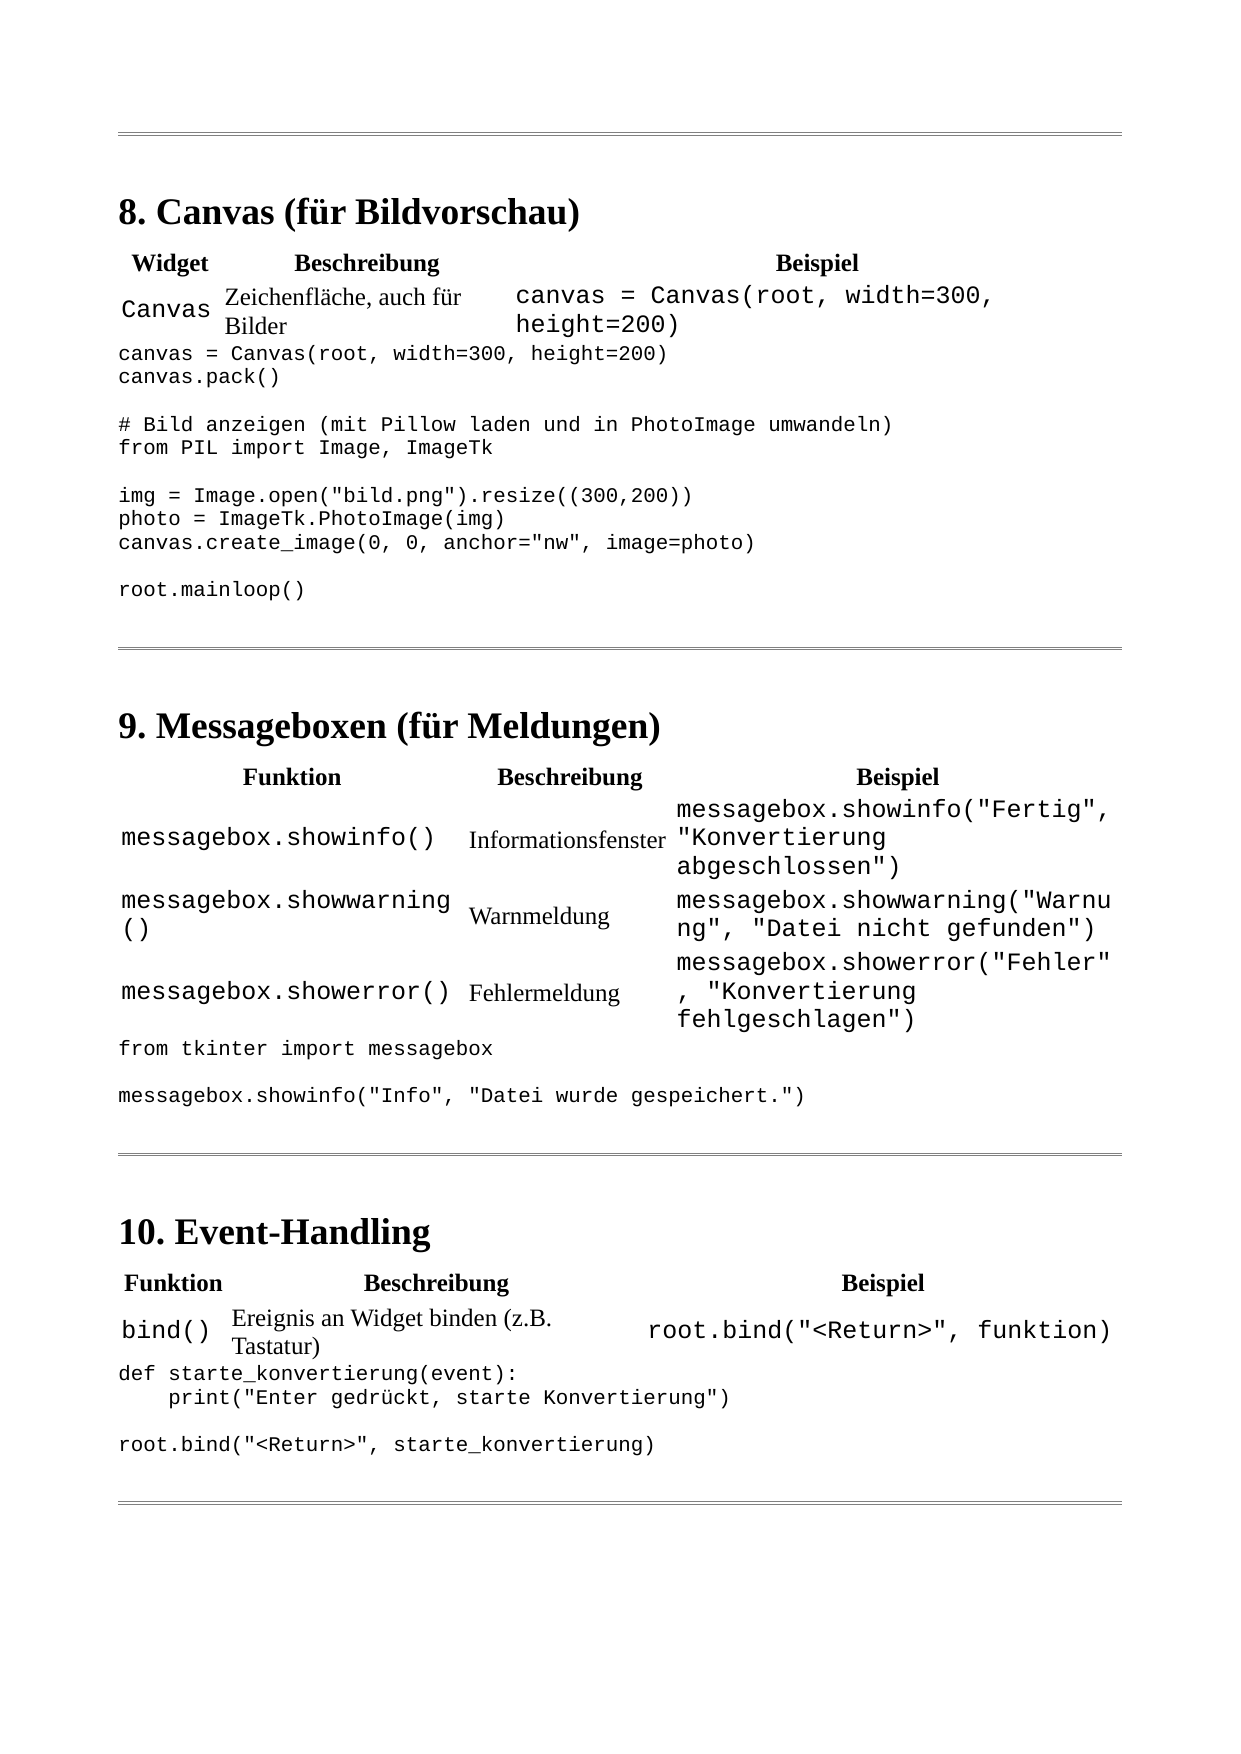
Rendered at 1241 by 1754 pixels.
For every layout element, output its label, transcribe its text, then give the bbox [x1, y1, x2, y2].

subtitle 8. Canvas (für Bildvorschau) [118, 189, 1122, 232]
table_cell Ereignis an Widget binden (z.B. Tastatur) [229, 1300, 644, 1363]
text canvas.create_image(0, 0, anchor="nw", image=photo) [118, 532, 1122, 556]
text canvas = Canvas(root, width=300, height=200) [118, 343, 1122, 366]
text photo = ImageTk.PhotoImage(img) [118, 508, 1122, 532]
table_cell messagebox.showerror("Fehler", "Konvertierung fehlgeschlagen") [674, 947, 1122, 1038]
table_cell Warnmeldung [466, 885, 673, 947]
text messagebox.showinfo("Info", "Datei wurde gespeichert.") [118, 1085, 1122, 1109]
table_header Funktion [118, 1265, 228, 1300]
table_cell Canvas [118, 280, 221, 343]
table_cell Zeichenfläche, auch für Bilder [221, 280, 512, 343]
text root.bind("<Return>", starte_konvertierung) [118, 1434, 1122, 1458]
table_header Beispiel [644, 1265, 1122, 1300]
table_header Beschreibung [466, 759, 673, 794]
table_header Beschreibung [229, 1265, 644, 1300]
subtitle 9. Messageboxen (für Meldungen) [118, 703, 1122, 747]
table_cell Fehlermeldung [466, 947, 673, 1038]
text root.mainloop() [118, 579, 1122, 603]
text canvas.pack() [118, 366, 1122, 390]
text from tkinter import messagebox [118, 1038, 1122, 1062]
table_cell bind() [118, 1300, 228, 1363]
table_cell root.bind("<Return>", funktion) [644, 1300, 1122, 1363]
table_header Beispiel [674, 759, 1122, 794]
table_header Beispiel [513, 245, 1122, 279]
table_header Funktion [118, 759, 466, 794]
text img = Image.open("bild.png").resize((300,200)) [118, 485, 1122, 508]
table_cell messagebox.showwarning() [118, 885, 466, 947]
text from PIL import Image, ImageTk [118, 437, 1122, 461]
table_cell messagebox.showerror() [118, 947, 466, 1038]
table_header Widget [118, 245, 221, 279]
table_cell messagebox.showinfo("Fertig", "Konvertierung abgeschlossen") [674, 794, 1122, 884]
text print("Enter gedrückt, starte Konvertierung") [118, 1387, 1122, 1410]
table_cell Informationsfenster [466, 794, 673, 884]
table_cell messagebox.showinfo() [118, 794, 466, 884]
table_cell messagebox.showwarning("Warnung", "Datei nicht gefunden") [674, 885, 1122, 947]
table_header Beschreibung [221, 245, 512, 279]
text # Bild anzeigen (mit Pillow laden und in PhotoImage umwandeln) [118, 414, 1122, 437]
subtitle 10. Event-Handling [118, 1209, 1122, 1253]
table_cell canvas = Canvas(root, width=300, height=200) [513, 280, 1122, 343]
text def starte_konvertierung(event): [118, 1363, 1122, 1387]
